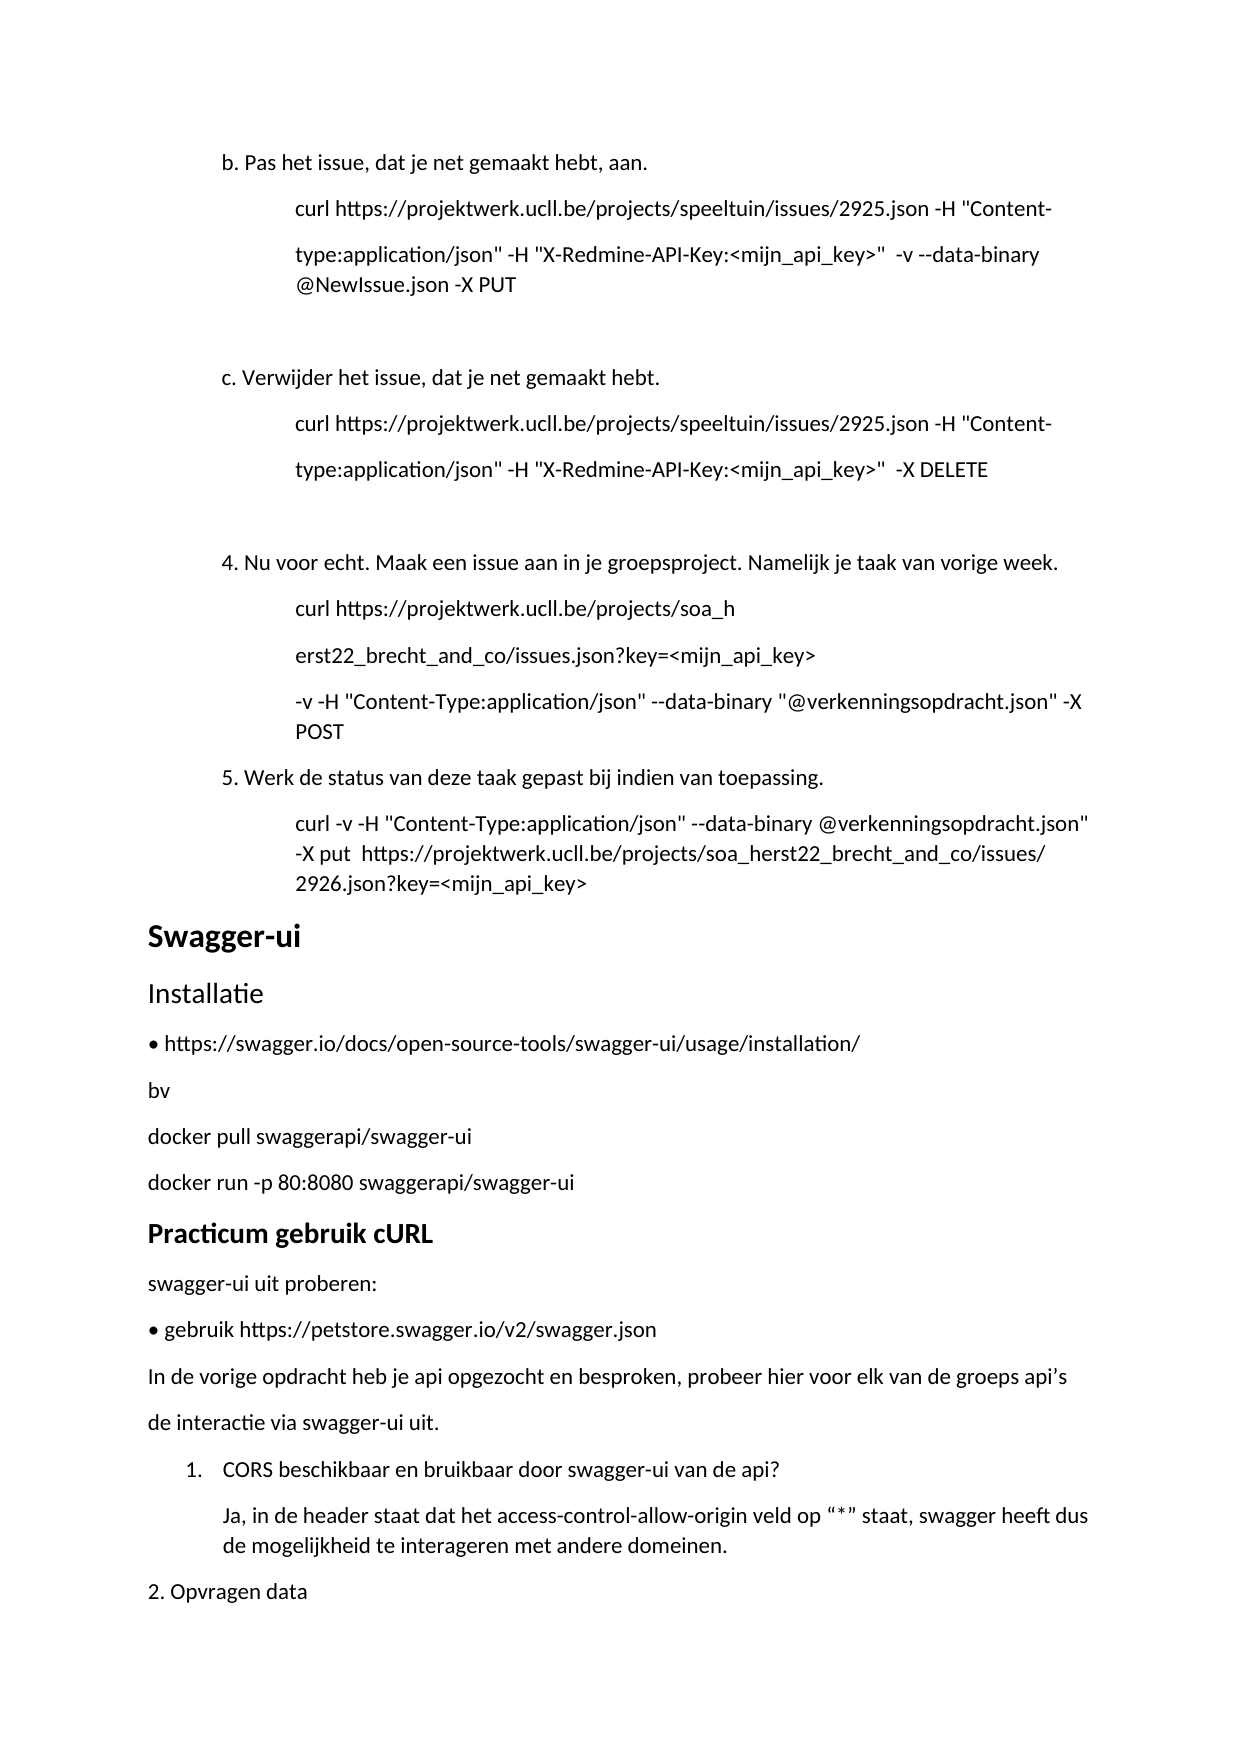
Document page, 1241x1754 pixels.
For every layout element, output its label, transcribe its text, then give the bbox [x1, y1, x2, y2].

text erst22_brecht_and_co/issues.json?key=<mijn_api_key> [295, 641, 1093, 669]
text type:application/json" -H "X-Redmine-API-Key:<mijn_api_key>" -X DELETE [295, 455, 1093, 483]
list CORS beschikbaar en bruikbaar door swagger-ui van de api? [185, 1455, 1093, 1483]
text -v -H "Content-Type:application/json" --data-binary "@verkenningsopdracht.json" -X POST [295, 687, 1093, 745]
text Installatie [148, 975, 1093, 1011]
text • gebruik https://petstore.swagger.io/v2/swagger.json [148, 1316, 1093, 1344]
text bv [148, 1076, 1093, 1104]
text 2. Opvragen data [148, 1577, 1093, 1605]
text 5. Werk de status van deze taak gepast bij indien van toepassing. [221, 763, 1093, 791]
text swagger-ui uit proberen: [148, 1269, 1093, 1297]
text • https://swagger.io/docs/open-source-tools/swagger-ui/usage/installation/ [148, 1029, 1093, 1057]
text 4. Nu voor echt. Maak een issue aan in je groepsproject. Namelijk je taak van vorige week. [221, 548, 1093, 576]
text type:application/json" -H "X-Redmine-API-Key:<mijn_api_key>" -v --data-binary @NewIssue.json -X PUT [295, 240, 1093, 298]
text curl https://projektwerk.ucll.be/projects/speeltuin/issues/2925.json -H "Content- [295, 409, 1093, 437]
text Swagger-ui [148, 915, 1093, 956]
text docker run -p 80:8080 swaggerapi/swagger-ui [148, 1168, 1093, 1197]
text docker pull swaggerapi/swagger-ui [148, 1122, 1093, 1150]
text curl -v -H "Content-Type:application/json" --data-binary @verkenningsopdracht.json" -X put https://projektwerk.ucll.be/projects/soa_herst22_brecht_and_co/issues/2926.json?key=<mijn_api_key> [295, 809, 1093, 897]
text c. Verwijder het issue, dat je net gemaakt hebt. [221, 363, 1093, 391]
text curl https://projektwerk.ucll.be/projects/speeltuin/issues/2925.json -H "Content- [295, 194, 1093, 222]
text Practicum gebruik cURL [148, 1215, 1093, 1251]
text Ja, in de header staat dat het access-control-allow-origin veld op “*” staat, swagger heeft dus de mogelijkheid te interageren met andere domeinen. [223, 1501, 1093, 1559]
text b. Pas het issue, dat je net gemaakt hebt, aan. [221, 148, 1093, 176]
text de interactie via swagger-ui uit. [148, 1408, 1093, 1436]
text In de vorige opdracht heb je api opgezocht en besproken, probeer hier voor elk van de groeps api’s [148, 1362, 1093, 1390]
text curl https://projektwerk.ucll.be/projects/soa_h [295, 594, 1093, 622]
